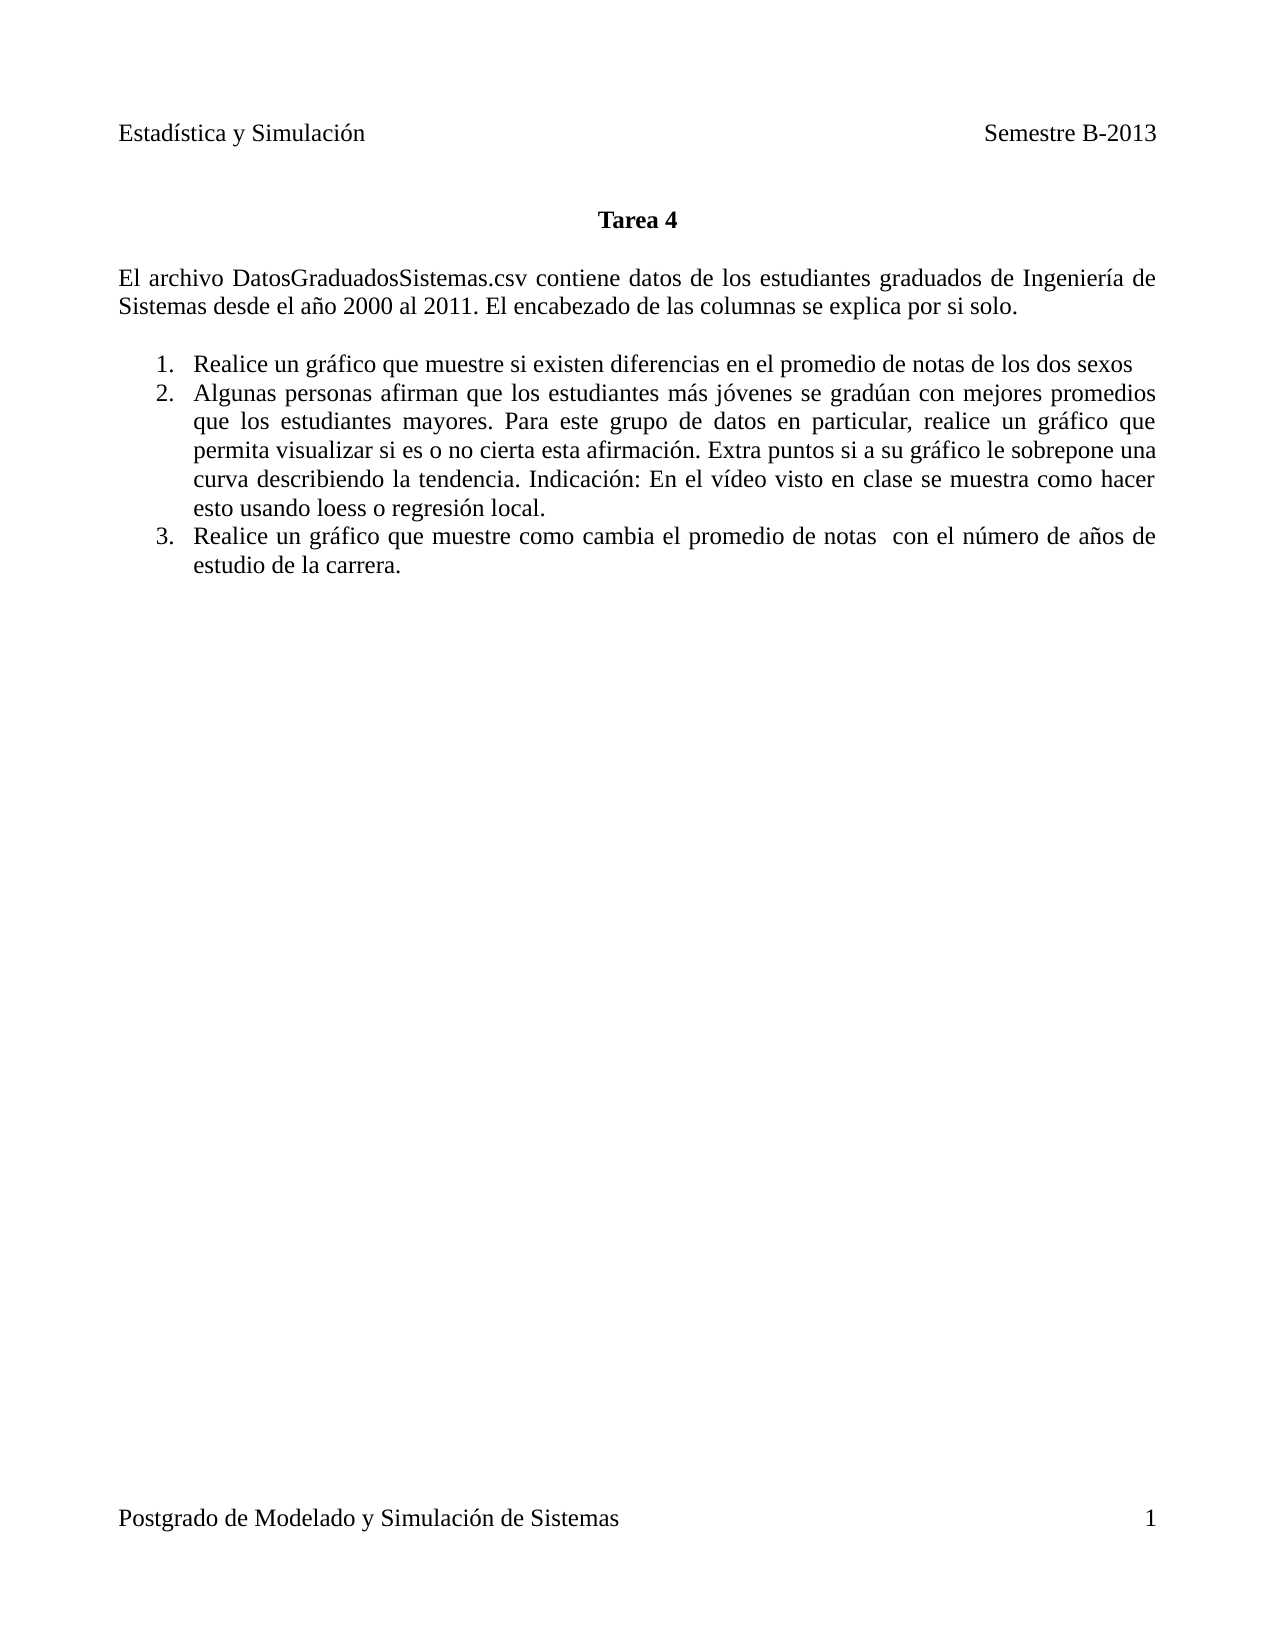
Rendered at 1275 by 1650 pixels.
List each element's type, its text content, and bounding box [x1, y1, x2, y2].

text El archivo DatosGraduadosSistemas.csv contiene datos de los estudiantes graduados de Ingeniería de Sistemas desde el año 2000 al 2011. El encabezado de las columnas se explica por si solo. [118, 263, 1157, 320]
text Tarea 4 [118, 205, 1157, 234]
list Realice un gráfico que muestre como cambia el promedio de notas con el número de años de estudio de la carrera. [156, 521, 1157, 579]
list Realice un gráfico que muestre si existen diferencias en el promedio de notas de los dos sexos [156, 349, 1157, 378]
list Algunas personas afirman que los estudiantes más jóvenes se gradúan con mejores promedios que los estudiantes mayores. Para este grupo de datos en particular, realice un gráfico que permita visualizar si es o no cierta esta afirmación. Extra puntos si a su gráfico le sobrepone una curva describiendo la tendencia. Indicación: En el vídeo visto en clase se muestra como hacer esto usando loess o regresión local. [156, 378, 1157, 521]
